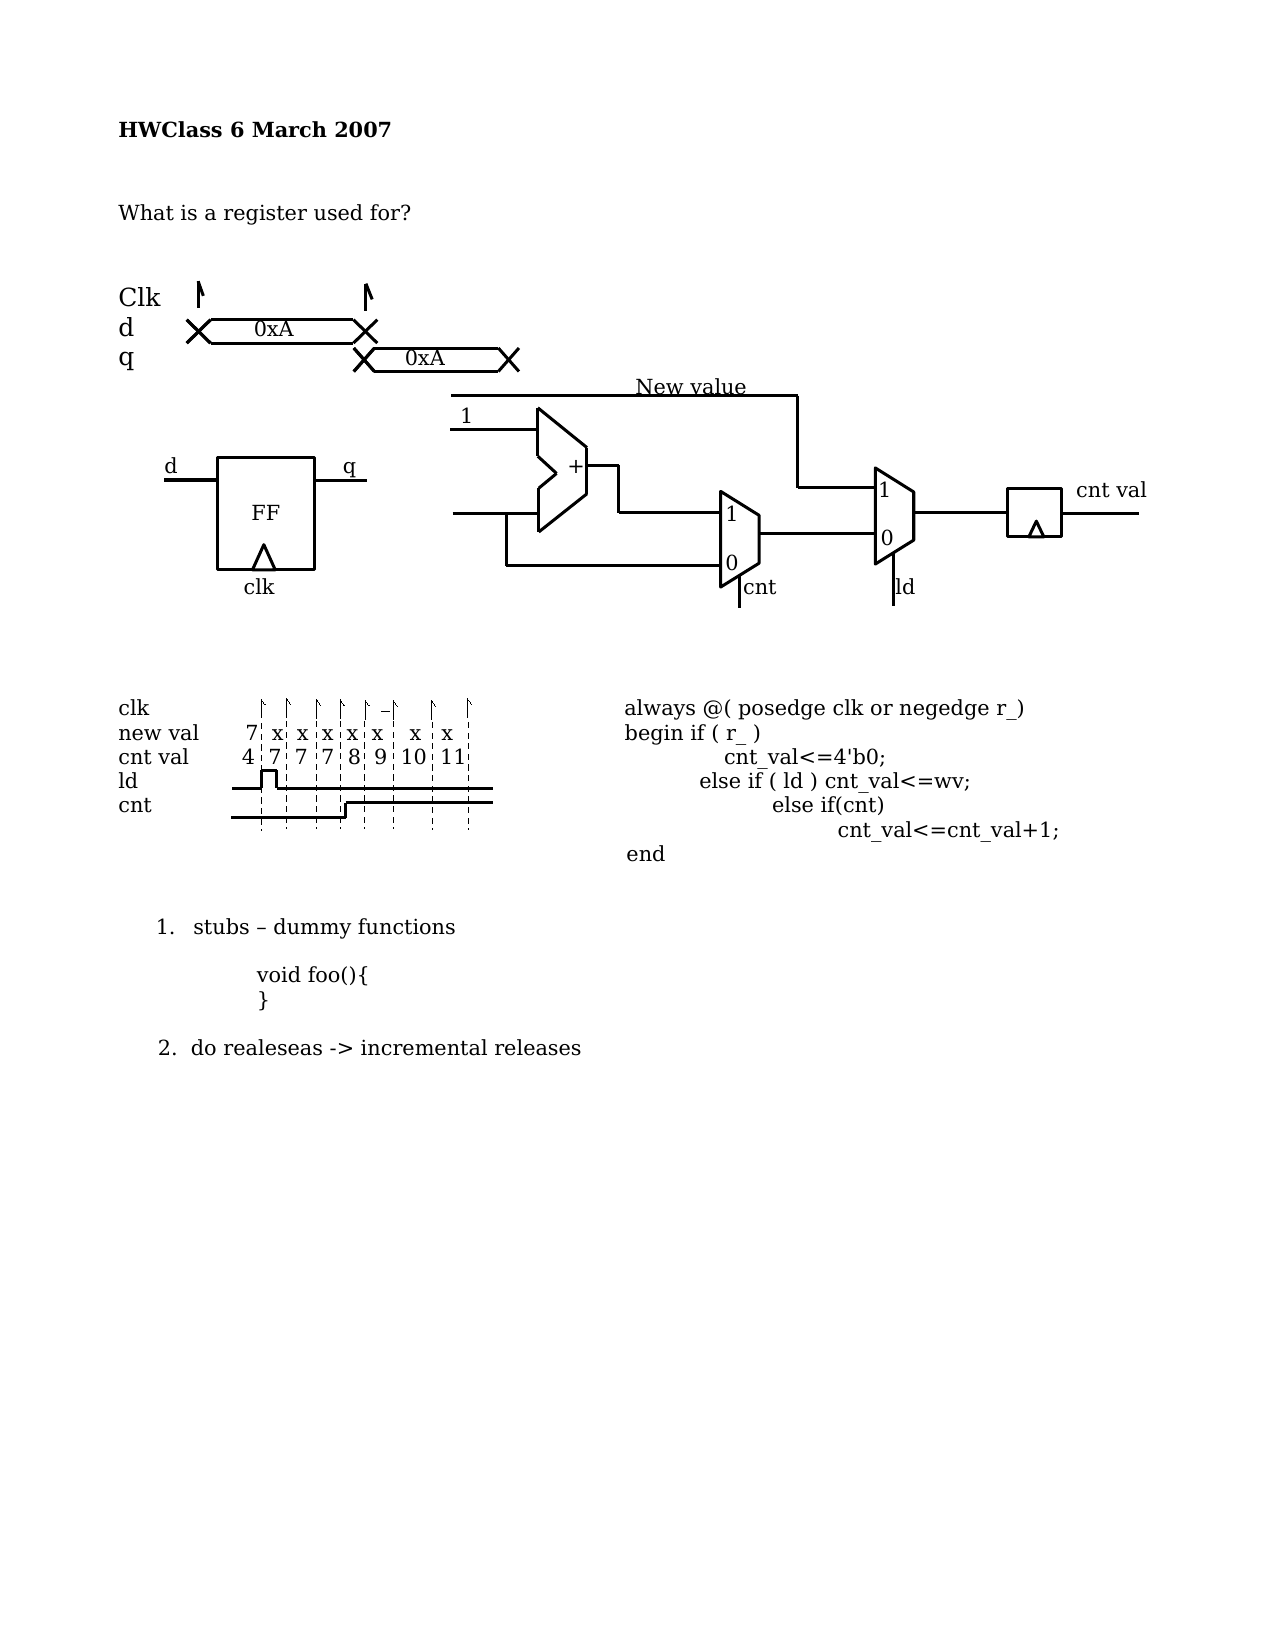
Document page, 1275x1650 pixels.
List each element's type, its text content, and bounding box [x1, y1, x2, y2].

text 0 [761, 535, 873, 551]
text 1 cnt val [581, 478, 617, 502]
text 1 [118, 502, 216, 526]
text 1 [508, 515, 537, 526]
text end [118, 842, 1157, 866]
text 1 cnt val [620, 478, 873, 502]
text ld [895, 575, 1157, 599]
text 1 [316, 502, 537, 526]
text else if ( ld ) cnt_val<=wv; [262, 769, 1157, 793]
text void foo(){ [118, 963, 1157, 988]
text 0 [745, 551, 892, 575]
text cnt val 4 7 7 7 8 9 10 11 cnt_val<=4'b0; [118, 745, 1157, 769]
text 0 [895, 551, 1157, 575]
text [799, 454, 1157, 478]
text 1 cnt val [118, 478, 216, 502]
text clk always @( posedge clk or negedge r_) [118, 696, 1157, 721]
text 1 cnt val [799, 478, 873, 486]
text 1 [620, 502, 719, 511]
text d q [118, 454, 553, 478]
text 0 [118, 551, 719, 575]
text New value [118, 371, 1157, 400]
text cnt else if(cnt) [118, 793, 1157, 818]
text 1 [743, 502, 873, 526]
text 0 [316, 526, 505, 551]
text 2. do realeseas -> incremental releases [118, 1036, 1157, 1060]
text Clk [118, 283, 1157, 313]
text ld [118, 769, 261, 793]
text cnt_val<=cnt_val+1; [118, 818, 1157, 842]
text 1 [540, 502, 572, 526]
text What is a register used for? [118, 201, 1157, 225]
text 1 cnt val [540, 478, 585, 502]
text + [539, 454, 585, 478]
text 0 [508, 551, 719, 564]
text 0 [118, 526, 216, 551]
text 0 [508, 526, 719, 551]
text clk [118, 575, 738, 599]
text q 0xA [118, 342, 1157, 371]
text [799, 400, 1157, 429]
text 1 [1063, 502, 1157, 526]
text 1 [118, 400, 796, 429]
text [588, 454, 796, 478]
text 1 cnt val [316, 478, 547, 502]
text new val 7 x x x x x x x begin if ( r_ ) [118, 721, 1157, 745]
text } [118, 988, 1157, 1012]
text HWClass 6 March 2007 [118, 118, 1157, 143]
list stubs – dummy functions [156, 915, 1157, 939]
text 0 [901, 526, 1157, 551]
text cnt [741, 575, 892, 599]
text d 0xA [118, 313, 1157, 342]
text 1 [916, 514, 1006, 526]
text 1 [550, 502, 719, 526]
text 1 cnt val [896, 478, 1157, 502]
text 0 [761, 526, 873, 532]
text 1 [916, 502, 1006, 511]
